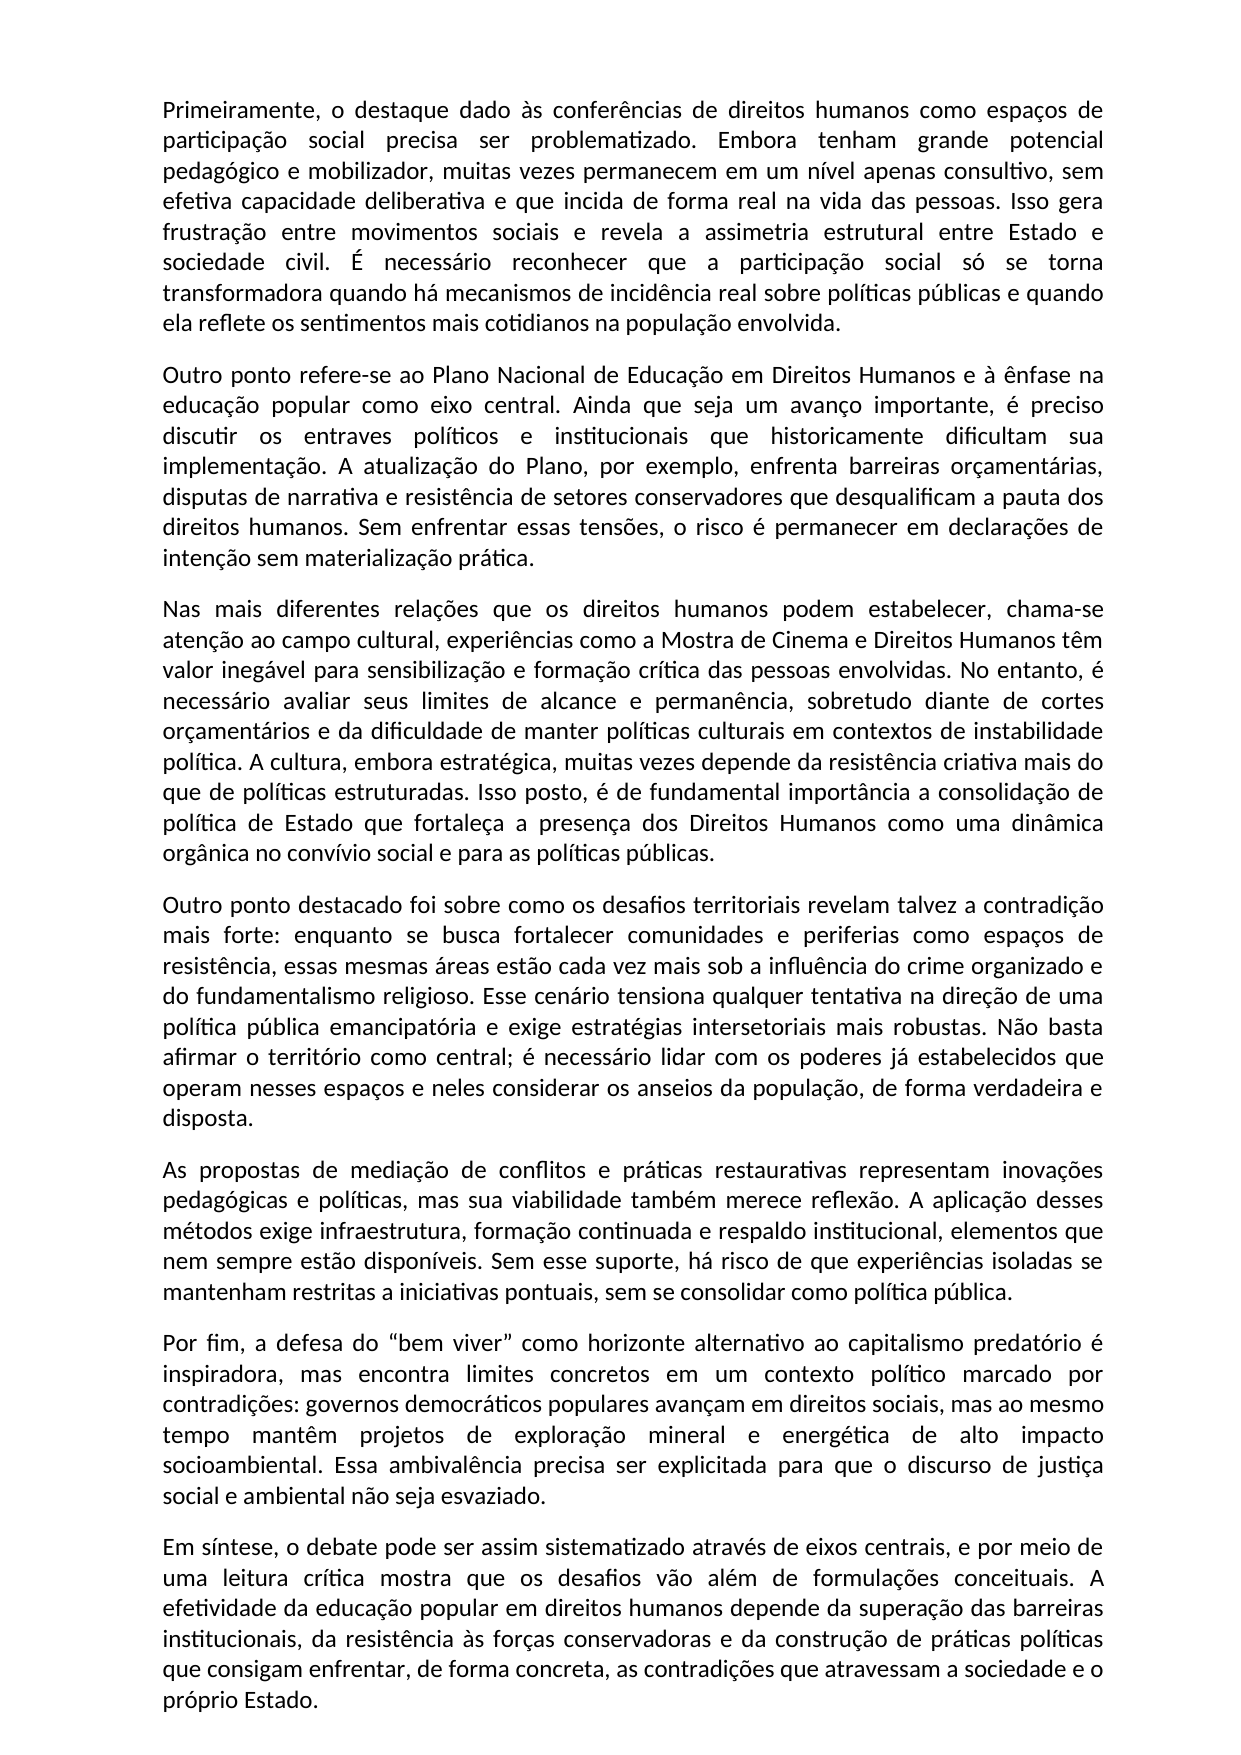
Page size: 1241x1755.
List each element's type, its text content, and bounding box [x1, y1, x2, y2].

text Nas mais diferentes relações que os direitos humanos podem estabelecer, chama-se atenção ao campo cultural, experiências como a Mostra de Cinema e Direitos Humanos têm valor inegável para sensibilização e formação crítica das pessoas envolvidas. No entanto, é necessário avaliar seus limites de alcance e permanência, sobretudo diante de cortes orçamentários e da dificuldade de manter políticas culturais em contextos de instabilidade política. A cultura, embora estratégica, muitas vezes depende da resistência criativa mais do que de políticas estruturadas. Isso posto, é de fundamental importância a consolidação de política de Estado que fortaleça a presença dos Direitos Humanos como uma dinâmica orgânica no convívio social e para as políticas públicas. [162, 593, 1105, 868]
text Por fim, a defesa do “bem viver” como horizonte alternativo ao capitalismo predatório é inspiradora, mas encontra limites concretos em um contexto político marcado por contradições: governos democráticos populares avançam em direitos sociais, mas ao mesmo tempo mantêm projetos de exploração mineral e energética de alto impacto socioambiental. Essa ambivalência precisa ser explicitada para que o discurso de justiça social e ambiental não seja esvaziado. [162, 1327, 1105, 1510]
text As propostas de mediação de conflitos e práticas restaurativas representam inovações pedagógicas e políticas, mas sua viabilidade também merece reflexão. A aplicação desses métodos exige infraestrutura, formação continuada e respaldo institucional, elementos que nem sempre estão disponíveis. Sem esse suporte, há risco de que experiências isoladas se mantenham restritas a iniciativas pontuais, sem se consolidar como política pública. [162, 1154, 1105, 1306]
text Outro ponto destacado foi sobre como os desafios territoriais revelam talvez a contradição mais forte: enquanto se busca fortalecer comunidades e periferias como espaços de resistência, essas mesmas áreas estão cada vez mais sob a influência do crime organizado e do fundamentalismo religioso. Esse cenário tensiona qualquer tentativa na direção de uma política pública emancipatória e exige estratégias intersetoriais mais robustas. Não basta afirmar o território como central; é necessário lidar com os poderes já estabelecidos que operam nesses espaços e neles considerar os anseios da população, de forma verdadeira e disposta. [162, 889, 1105, 1133]
text Em síntese, o debate pode ser assim sistematizado através de eixos centrais, e por meio de uma leitura crítica mostra que os desafios vão além de formulações conceituais. A efetividade da educação popular em direitos humanos depende da superação das barreiras institucionais, da resistência às forças conservadoras e da construção de práticas políticas que consigam enfrentar, de forma concreta, as contradições que atravessam a sociedade e o próprio Estado. [162, 1531, 1105, 1714]
text Outro ponto refere-se ao Plano Nacional de Educação em Direitos Humanos e à ênfase na educação popular como eixo central. Ainda que seja um avanço importante, é preciso discutir os entraves políticos e institucionais que historicamente dificultam sua implementação. A atualização do Plano, por exemplo, enfrenta barreiras orçamentárias, disputas de narrativa e resistência de setores conservadores que desqualificam a pauta dos direitos humanos. Sem enfrentar essas tensões, o risco é permanecer em declarações de intenção sem materialização prática. [162, 359, 1105, 572]
text Primeiramente, o destaque dado às conferências de direitos humanos como espaços de participação social precisa ser problematizado. Embora tenham grande potencial pedagógico e mobilizador, muitas vezes permanecem em um nível apenas consultivo, sem efetiva capacidade deliberativa e que incida de forma real na vida das pessoas. Isso gera frustração entre movimentos sociais e revela a assimetria estrutural entre Estado e sociedade civil. É necessário reconhecer que a participação social só se torna transformadora quando há mecanismos de incidência real sobre políticas públicas e quando ela reflete os sentimentos mais cotidianos na população envolvida. [162, 94, 1105, 338]
